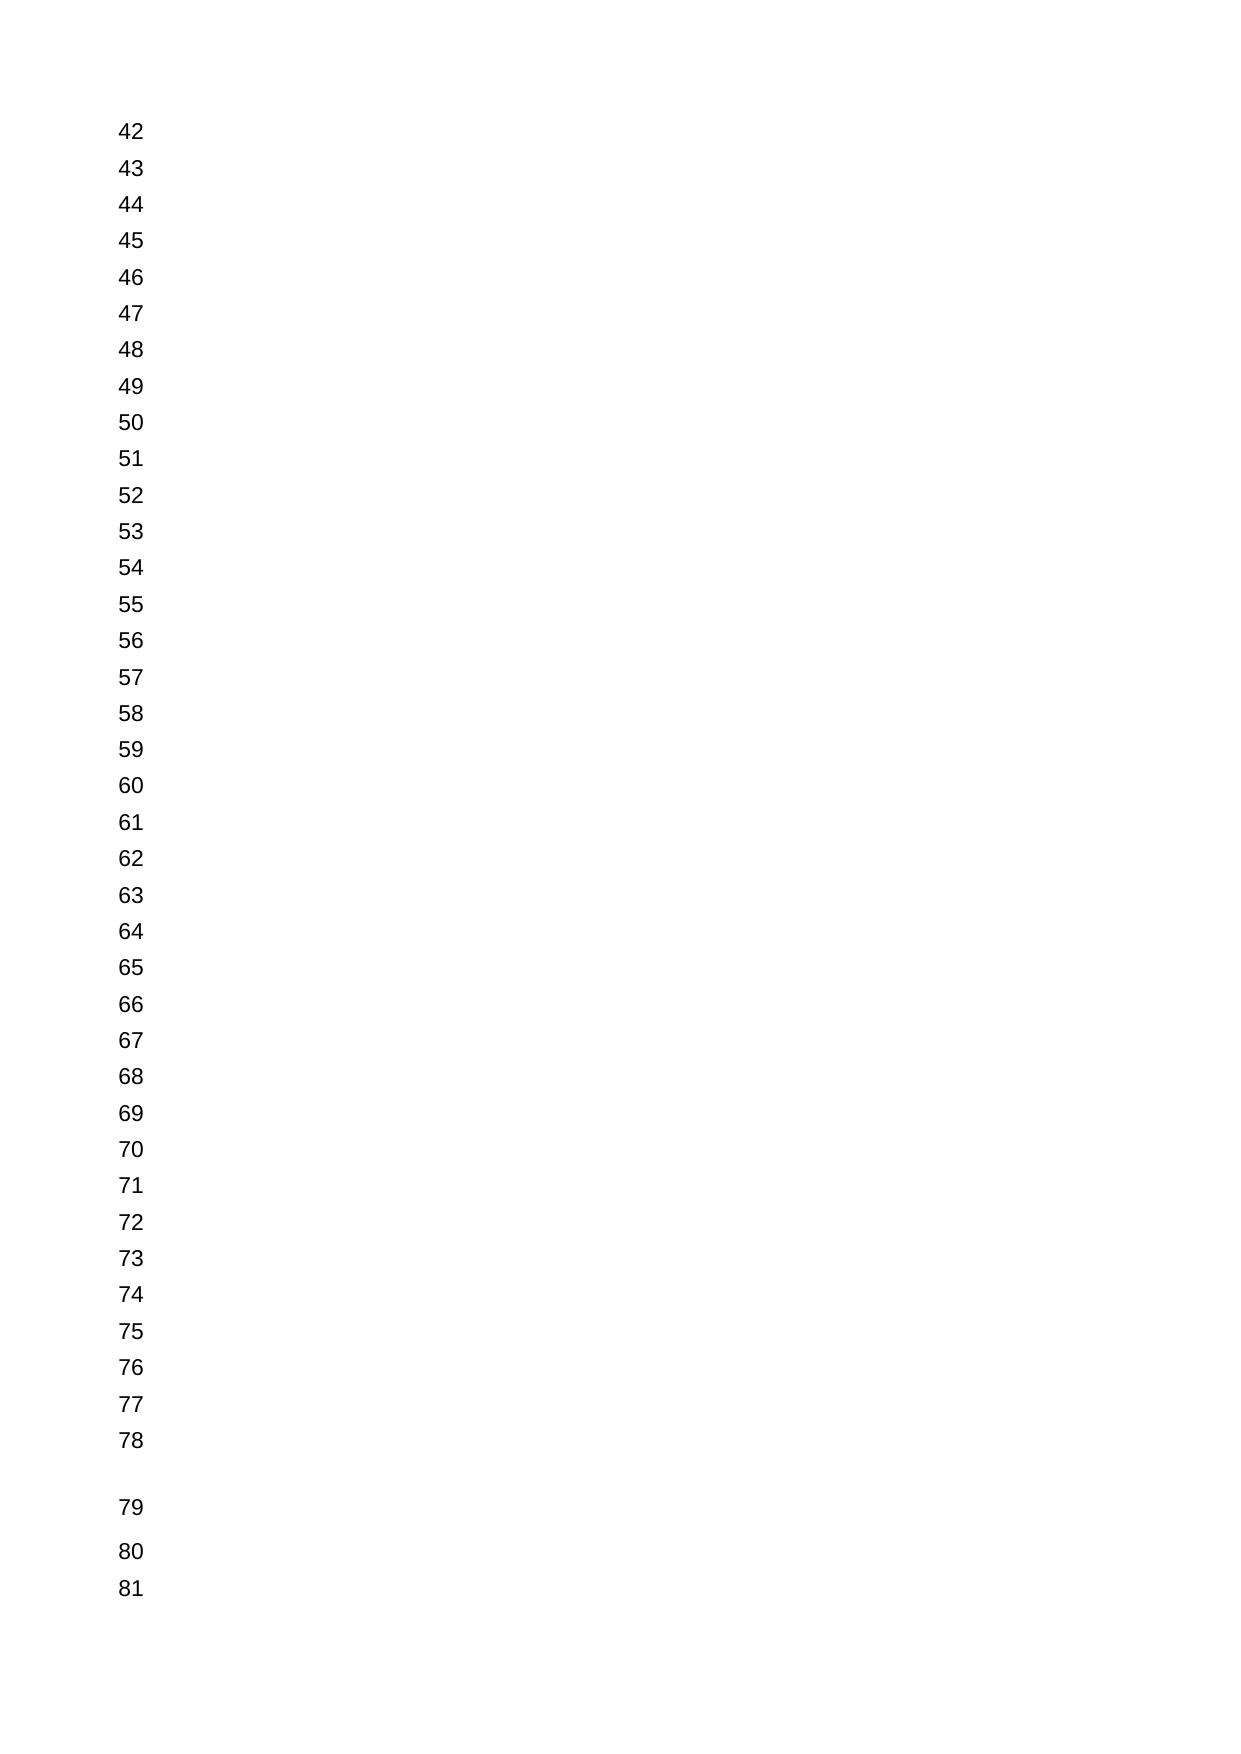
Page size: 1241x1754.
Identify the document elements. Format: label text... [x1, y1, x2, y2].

text 66 [118, 991, 1122, 1017]
text 72 [118, 1209, 1122, 1235]
text 46 [118, 263, 1122, 290]
text 57 [118, 663, 1122, 690]
text 68 [118, 1063, 1122, 1090]
text 67 [118, 1027, 1122, 1053]
text 55 [118, 591, 1122, 617]
text 78 [118, 1427, 1122, 1453]
text 48 [118, 336, 1122, 363]
text 56 [118, 627, 1122, 653]
text 75 [118, 1318, 1122, 1344]
text 64 [118, 918, 1122, 944]
text 65 [118, 954, 1122, 981]
text 73 [118, 1245, 1122, 1271]
text 77 [118, 1391, 1122, 1417]
text 70 [118, 1136, 1122, 1162]
text 79 [118, 1463, 1122, 1520]
text 71 [118, 1172, 1122, 1199]
text 50 [118, 409, 1122, 435]
text 51 [118, 445, 1122, 472]
text 61 [118, 809, 1122, 835]
text 44 [118, 191, 1122, 217]
text 69 [118, 1100, 1122, 1126]
text 49 [118, 373, 1122, 399]
text 76 [118, 1354, 1122, 1381]
text 59 [118, 736, 1122, 762]
text 53 [118, 518, 1122, 544]
text 45 [118, 227, 1122, 253]
text 74 [118, 1281, 1122, 1308]
text 42 [118, 118, 1122, 144]
text 80 [118, 1538, 1122, 1564]
text 43 [118, 154, 1122, 181]
text 54 [118, 554, 1122, 581]
text 63 [118, 882, 1122, 908]
text 81 [118, 1574, 1122, 1601]
text 60 [118, 772, 1122, 799]
text 62 [118, 845, 1122, 872]
text 52 [118, 482, 1122, 508]
text 58 [118, 700, 1122, 726]
text 47 [118, 300, 1122, 326]
